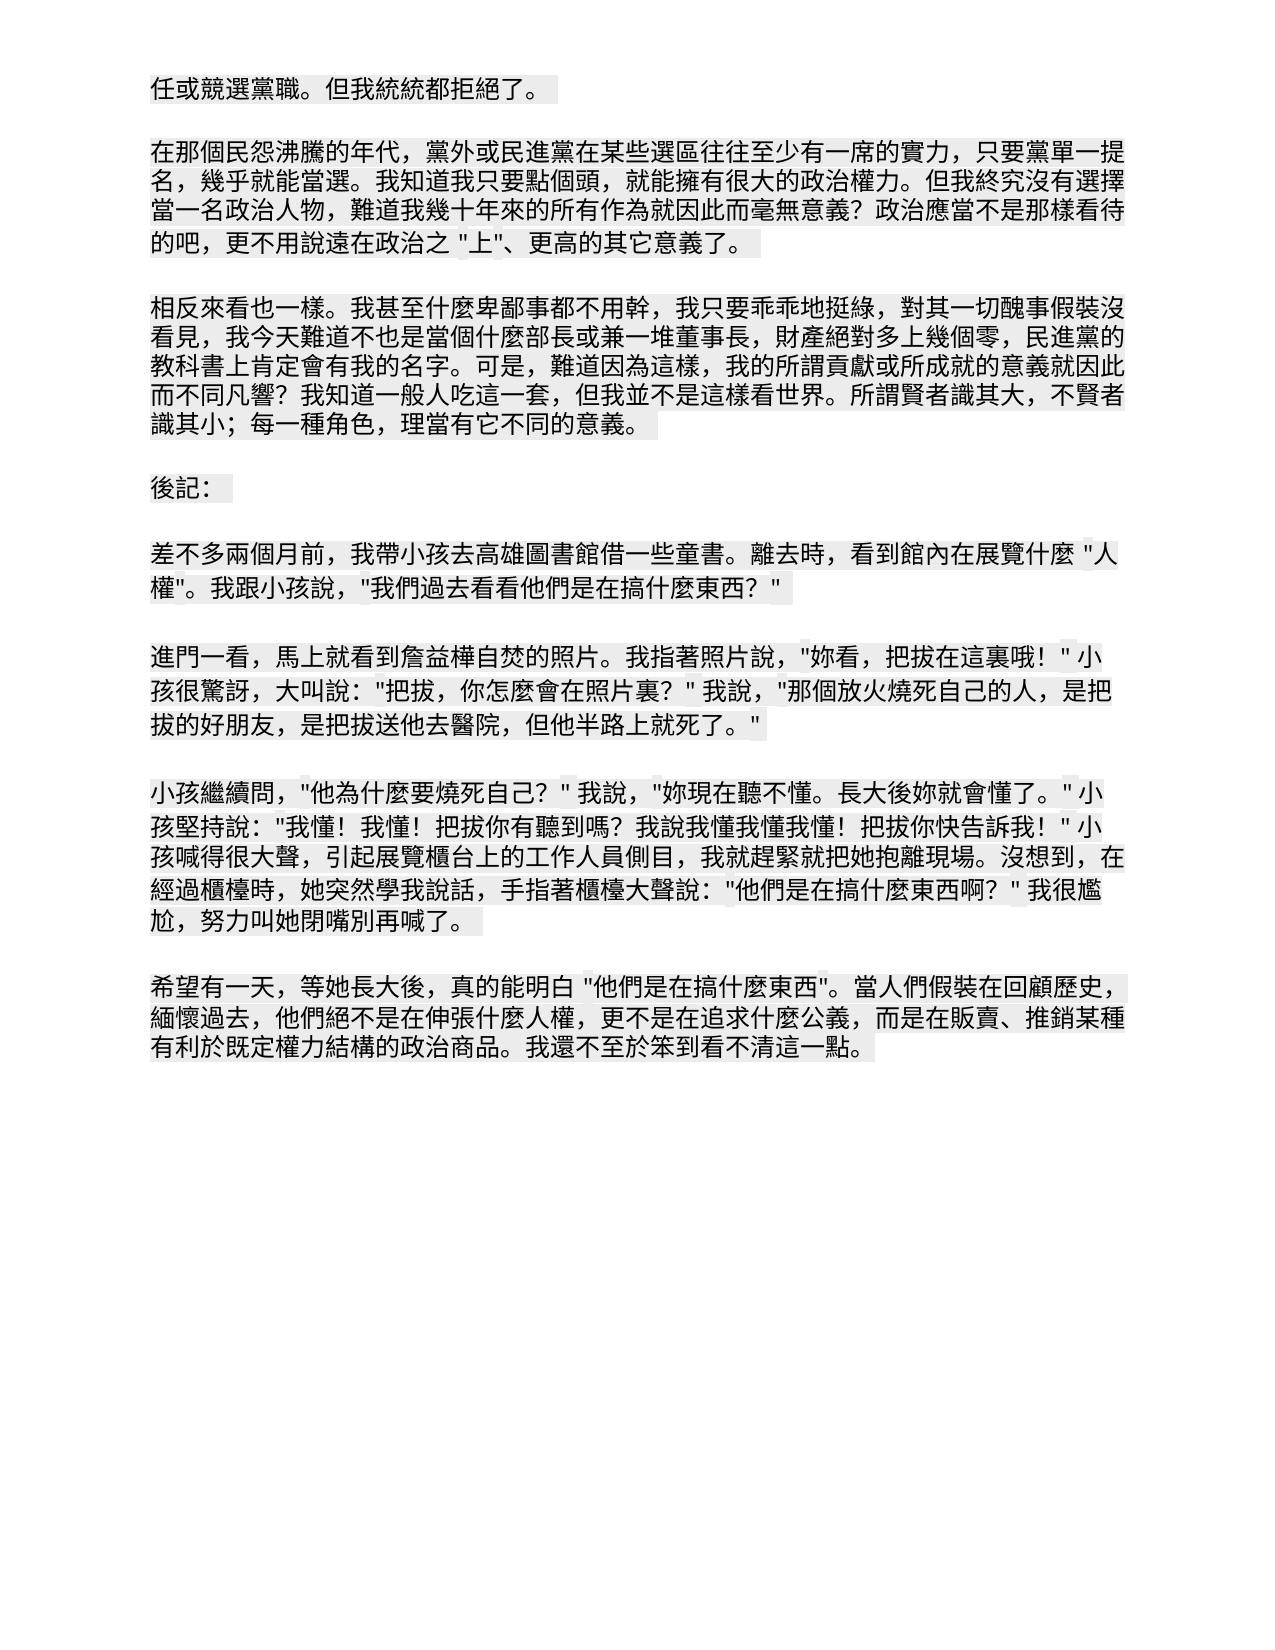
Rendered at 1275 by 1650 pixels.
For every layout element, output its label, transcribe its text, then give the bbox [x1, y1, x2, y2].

text 卡韓政變 (185)：他們到底是在搞什麼東西？ 陳真 2019.10. 13. 同學， 你該不會姓 "不"，名 "笑生" 吧？我的意思是說，當沒有人知道 "你" 是誰時，人們如何可能知道 "你" 是不是個笨蛋？不管你寫些什麼，對 "你" 根本毫髮無傷不是嗎？題外話。 我不清楚楊祖珺及田媽媽 (田孟淑)是否在中泰賓館現場 (那時候我剛上高中)。我也不清楚田媽媽是否有此一罵(罵哪一首歌是 "豬仔歌")。但我猜測，在那樣一種衝突一觸即發的危急情況下，不太可能會有那樣一種對話與情境出現，又不是在拍電影挑配樂。 但是，黨外始終有著一種對於外省人的敵意與猜忌，卻是基本事實。不過，這筆帳得算在蔣家頭上，因為在蔣家統治下，本省人及台灣的一切，包括其語言與幾乎所有台灣文化，全屬低俗不堪到極點的爛人爛東西，百般羞辱醜化之。 英國人統治香港一樣倒行逆施，但英國人至少沒有把廣東話或香港人的一切文化全部醜化成低俗不堪到極點的爛人爛東西。 在蔣家那樣一種年代，一個人，或者說做為一個本省人或台灣人，如果沒有對於外省政治權貴及其本省走狗幫凶的半點反抗之心，那他真的是很窩囊或很腦殘。 蔣家或舊國民黨，在這一點上，可說喪盡天良。納粹屠殺猶太人也不至於把猶太人醜化到那樣一種地步。 民進黨很厲害，迅速利用了這樣一種反抗與憤恨，轉化為個人的政治資源，大加操弄族群仇恨，圖謀一己權位。 帳應該要算在外省權貴及其本省走狗幫凶 (例如李登輝) 頭上，而不是算在外省人頭上。但是民進黨卻成功地把它轉化為對於外省人及所有大陸人的仇視。 至於你理解政治的方式則很 "台"，怎麼會以 "哪些人" 有著什麼貢獻或與黨有著何種分合來理解政治？你舉的那些人全部是所謂名人，而且全是政治人物。政治是由這樣一些人來定義或開展的嗎？那是布袋戲或廉價小說的理解方式不是嗎？ 我不知道你能否聽懂，但我確實很難說明，因為我想你的理解政治方式應當是代表了99.999%的人的理解方式。就比方說市面上不是一堆什麼 "社運" 或 "學運" 名人或明星嗎？那些人究竟做了什麼社運或學運？太陽花？野百合？或選舉時什麼 "割闌尾" 或什麼洪仲丘事件等等等？請問那是哪門子社運或學運？然後呢？然後一堆人渣就靠此 "光環" 吃喝不盡。 另一方面，比方說，我才是台灣社運界的元老，同儕之中，再也找不到第二個。但有人會說我是社運元老嗎？社運光環榜上會有我的名字嗎？當然不會。 社運如此，政治也一樣。簡單說，並不是當上民代、議員或縣市長或各種大小官才有政治意義。 比方說，今天倘若詹益樺沒有自焚而死，請問誰認得他？倘若他至今還活著，難道他的貢獻就不存在了？ 再比方說，有人知道蔡秋木嗎？他是在八零年代某個群眾場合中被鎮暴警察重擊腦部而死的一位黨外志工。請問誰記得？全台灣應該無人認識。誰知道鄭坤漢？他是跟我同一個叛亂案的一名工人，跟我一樣拒絕出庭；國民黨不敢抓我，卻抓他去刑求，據說打到吐血。請問誰記得？民進黨的教科書上會有他的名字嗎？ 例子舉不完，比方說，三十幾年前，因為反國民黨而被退學的高中生，光我認識的就有兩位，一男一女，誰認得他們？沒有。 除了這兩位學生之外，學姐也是一例。學姐因為刊登我的文章在校刊上，高二就被退學；之後輟學兩年，好不容易在沒有文憑的狀況下考上成大，卻又因為拒修軍訓與國父思想，又被退學。這下連高中和大學文憑都沒有。我若不說，請問誰認識學姐的這些事蹟？ 另外，我還能舉上至少一千個例子，比方說王津平是誰？政治上跟我淵源頗深的陳秀賢是誰？林書揚是誰？唐曙是誰？我採訪過的一位政治犯陳明忠和他太太是誰？蔡健仁是誰？范光棣是誰？.....所有這些人的貢獻那麼大，請問幾個人認識他們？少之又少。甚至就連陳映真恐怕都沒幾個人聽過。 相反地，那些什麼野百合什麼太陽花的明星們，啥事也沒做，媒體天天吹捧，吹捧得好像他們真的做過什麼像樣的事似的。這就如同比方說，中泰賓館事件中，賓館外面不是也有一大群圍堵、攻擊黨外人士、"誓死捍衛民主自由" 的愛國學生嗎？如果這樣一些熱血沸騰的 "學運"領袖們，也被捧成明星、英雄，不知各位作何感想？道理其實是完全一樣的，全屬瞎掰與炒作。 至於政治人物，不管是公職官位或黨職黨官，除了每天撈錢奪權玩女人，它媽的這些人渣又有什麼貢獻？ 我不是說誰比較偉大誰比較不偉大，而是說，以那樣一種 "個人" 方式去理解政治是荒唐且幼稚的。政治理當是在一種 "非關個人" 的概念架構下產生各種意義。其中最大的架構之一，自然就是整個國際局勢底下的中美關係。 即便是光就單純的現實狀況來說，政治意義的產生也絕不是因為什麼這個人或那個人如何如何；政治理當是一種集體現象，集體意義。你不能說因為主流媒體故意捧誰，然後我們就真以為政治就是由這幾個人 (往往是人渣) 所一手創造。政治難道不是一種眾人所成就的集體現象？ 這麼簡單的道理，我不知道如何能講得更簡單明白。我知道台灣人是這樣理解政治：簡單說就是有實權、有社會名氣或地位者，所做的才算數；否則就算你費盡一生心血、家破人亡，也統統不算一回事。 我曾經有過至少三次被民進黨十顧茅蘆勸進參選立委，連競選經費都幫我打包票了。一次是在八零年代解嚴前後，另外兩次則是在九零年代初。另外，我也曾多次被民進黨邀請擔任或競選黨職。但我統統都拒絕了。 在那個民怨沸騰的年代，黨外或民進黨在某些選區往往至少有一席的實力，只要黨單一提名，幾乎就能當選。我知道我只要點個頭，就能擁有很大的政治權力。但我終究沒有選擇當一名政治人物，難道我幾十年來的所有作為就因此而毫無意義？政治應當不是那樣看待的吧，更不用說遠在政治之 "上"、更高的其它意義了。 相反來看也一樣。我甚至什麼卑鄙事都不用幹，我只要乖乖地挺綠，對其一切醜事假裝沒看見，我今天難道不也是當個什麼部長或兼一堆董事長，財產絕對多上幾個零，民進黨的教科書上肯定會有我的名字。可是，難道因為這樣，我的所謂貢獻或所成就的意義就因此而不同凡響？我知道一般人吃這一套，但我並不是這樣看世界。所謂賢者識其大，不賢者識其小；每一種角色，理當有它不同的意義。 後記： 差不多兩個月前，我帶小孩去高雄圖書館借一些童書。離去時，看到館內在展覽什麼 "人權"。我跟小孩說，"我們過去看看他們是在搞什麼東西？" 進門一看，馬上就看到詹益樺自焚的照片。我指著照片說，"妳看，把拔在這裏哦！" 小孩很驚訝，大叫說："把拔，你怎麼會在照片裏？" 我說，"那個放火燒死自己的人，是把拔的好朋友，是把拔送他去醫院，但他半路上就死了。" 小孩繼續問，"他為什麼要燒死自己？" 我說，"妳現在聽不懂。長大後妳就會懂了。" 小孩堅持說："我懂！我懂！把拔你有聽到嗎？我說我懂我懂我懂！把拔你快告訴我！" 小孩喊得很大聲，引起展覽櫃台上的工作人員側目，我就趕緊就把她抱離現場。沒想到，在經過櫃檯時，她突然學我說話，手指著櫃檯大聲說："他們是在搞什麼東西啊？" 我很尷尬，努力叫她閉嘴別再喊了。 希望有一天，等她長大後，真的能明白 "他們是在搞什麼東西"。當人們假裝在回顧歷史，緬懷過去，他們絕不是在伸張什麼人權，更不是在追求什麼公義，而是在販賣、推銷某種有利於既定權力結構的政治商品。我還不至於笨到看不清這一點。 [150, 75, 1125, 1062]
